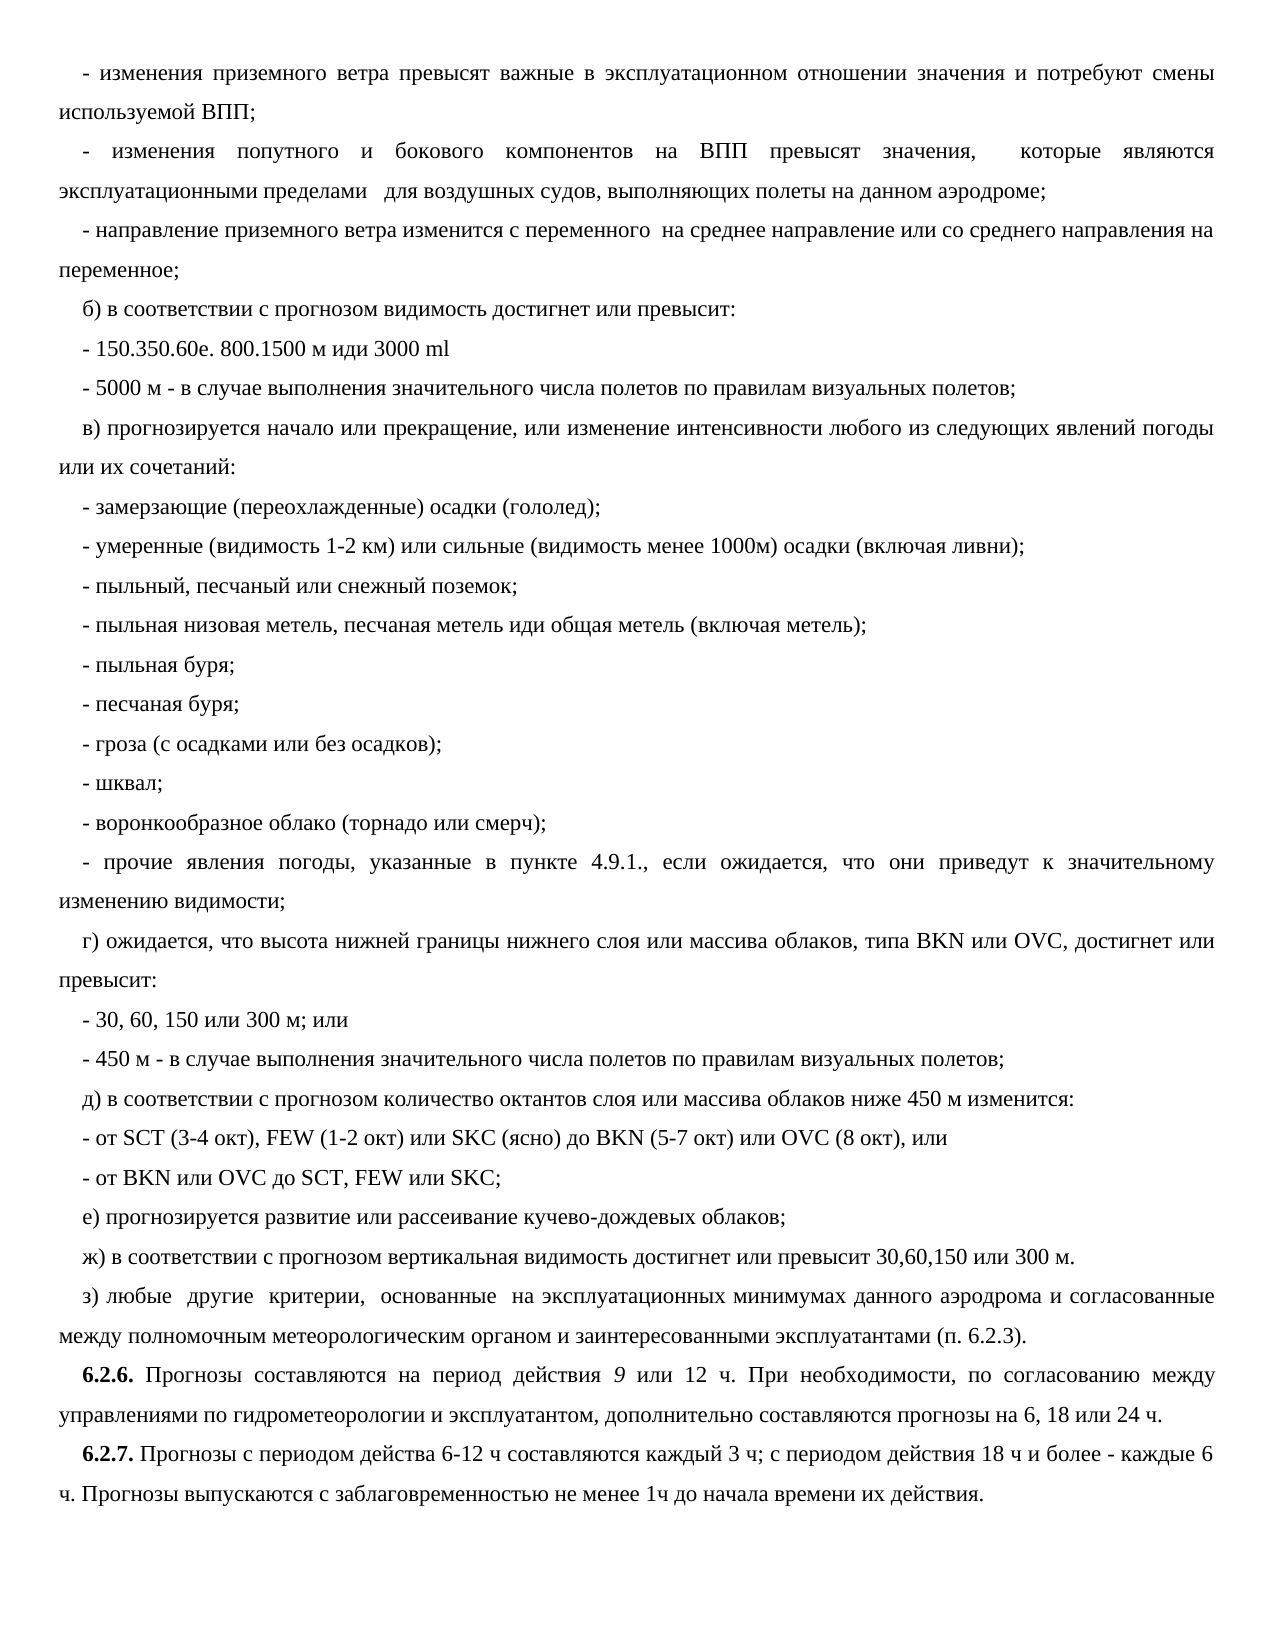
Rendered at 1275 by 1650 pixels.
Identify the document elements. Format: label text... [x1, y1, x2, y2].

text - шквал; [58, 769, 1216, 796]
text - направление приземного ветра изменится с переменного на среднее направление или со среднего направления на переменное; [58, 216, 1216, 282]
text в) прогнозируется начало или прекращение, или изменение интенсивности любого из следующих явлений погоды или их сочетаний: [58, 414, 1216, 480]
text - умеренные (видимость 1-2 км) или сильные (видимость менее 1000м) осадки (включая ливни); [58, 532, 1216, 559]
text - от SCT (3-4 окт), FEW (1-2 окт) или SKC (ясно) до BKN (5-7 окт) или OVC (8 окт), или [58, 1124, 1216, 1151]
text 6.2.7. Прогнозы с периодом действа 6-12 ч составляются каждый 3 ч; с периодом действия 18 ч и более - каждые 6 ч. Прогнозы выпускаются с заблаговременностью не менее 1ч до начала времени их действия. [58, 1440, 1216, 1506]
text - прочие явления погоды, указанные в пункте 4.9.1., если ожидается, что они приведут к значительному изменению видимости; [58, 848, 1216, 914]
text - воронкообразное облако (торнадо или смерч); [58, 809, 1216, 835]
text д) в соответствии с прогнозом количество октантов слоя или массива облаков ниже 450 м изменится: [58, 1085, 1216, 1111]
text - 450 м - в случае выполнения значительного числа полетов по правилам визуальных полетов; [58, 1046, 1216, 1072]
text - 150.350.60е. 800.1500 м иди 3000 ml [58, 335, 1216, 361]
text г) ожидается, что высота нижней границы нижнего слоя или массива облаков, типа BKN или OVC, достигнет или превысит: [58, 927, 1216, 993]
text - изменения приземного ветра превысят важные в эксплуатационном отношении значения и потребуют смены используемой ВПП; [58, 58, 1216, 124]
text - песчаная буря; [58, 690, 1216, 717]
text е) прогнозируется развитие или рассеивание кучево-дождевых облаков; [58, 1203, 1216, 1230]
text - пыльная буря; [58, 651, 1216, 677]
text з) любые другие критерии, основанные на эксплуатационных минимумах данного аэродрома и согласованные между полномочным метеорологическим органом и заинтересованными эксплуатантами (п. 6.2.3). [58, 1282, 1216, 1348]
text ж) в соответствии с прогнозом вертикальная видимость достигнет или превысит 30,60,150 или 300 м. [58, 1243, 1216, 1269]
text - изменения попутного и бокового компонентов на ВПП превысят значения, которые являются эксплуатационными пределами для воздушных судов, выполняющих полеты на данном аэродроме; [58, 137, 1216, 203]
text - 5000 м - в случае выполнения значительного числа полетов по правилам визуальных полетов; [58, 374, 1216, 401]
text 6.2.6. Прогнозы составляются на период действия 9 или 12 ч. При необходимости, по согласованию между управлениями по гидрометеорологии и эксплуатантом, дополнительно составляются прогнозы на 6, 18 или 24 ч. [58, 1361, 1216, 1427]
text - 30, 60, 150 или 300 м; или [58, 1006, 1216, 1032]
text - от BKN или OVC до SCT, FEW или SKC; [58, 1164, 1216, 1190]
text - замерзающие (переохлажденные) осадки (гололед); [58, 493, 1216, 519]
text б) в соответствии с прогнозом видимость достигнет или превысит: [58, 295, 1216, 322]
text - гроза (с осадками или без осадков); [58, 730, 1216, 756]
text - пыльная низовая метель, песчаная метель иди общая метель (включая метель); [58, 611, 1216, 638]
text - пыльный, песчаный или снежный поземок; [58, 572, 1216, 598]
